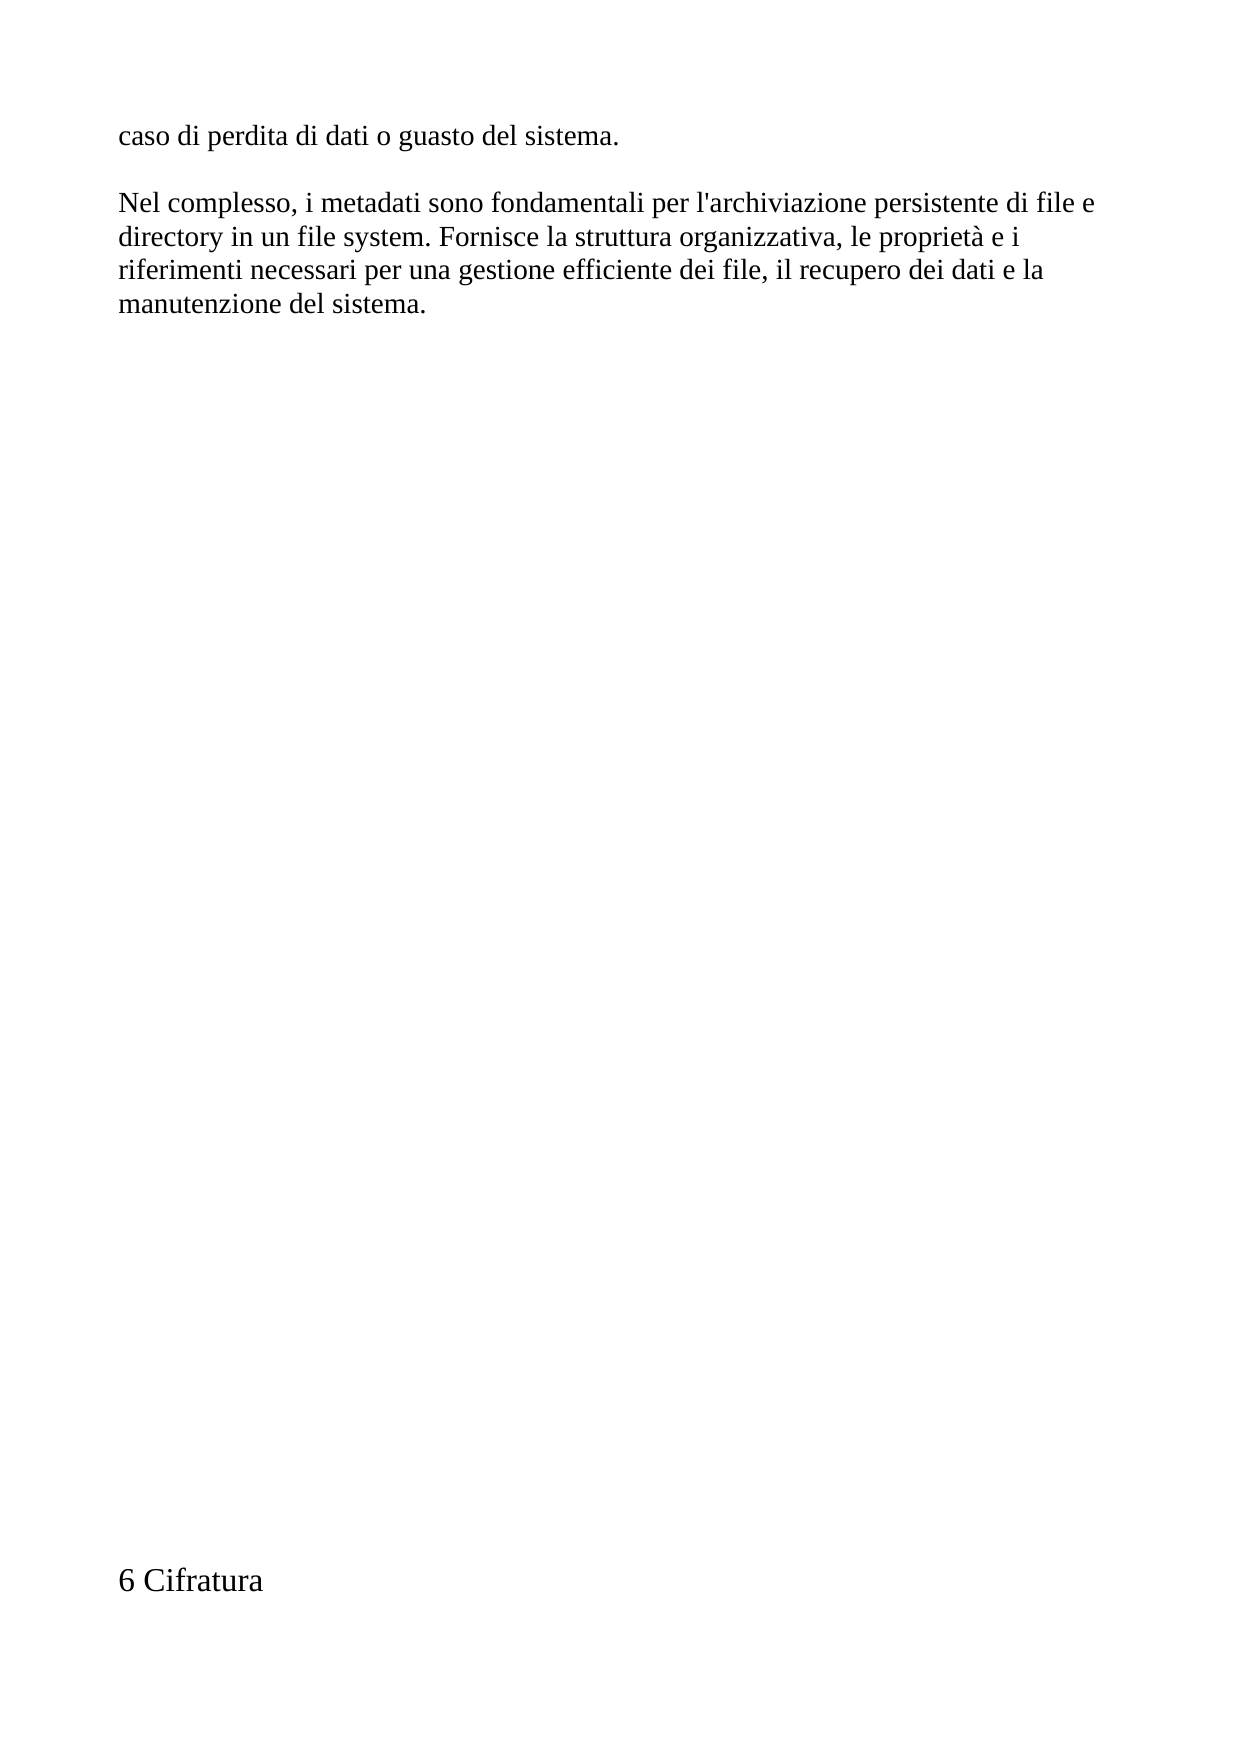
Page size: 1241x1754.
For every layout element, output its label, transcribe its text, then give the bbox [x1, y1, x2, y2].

text 6 Cifratura [118, 1560, 1122, 1599]
text Nel complesso, i metadati sono fondamentali per l'archiviazione persistente di file e directory in un file system. Fornisce la struttura organizzativa, le proprietà e i riferimenti necessari per una gestione efficiente dei file, il recupero dei dati e la manutenzione del sistema. [118, 185, 1122, 319]
text caso di perdita di dati o guasto del sistema. [118, 118, 1122, 152]
